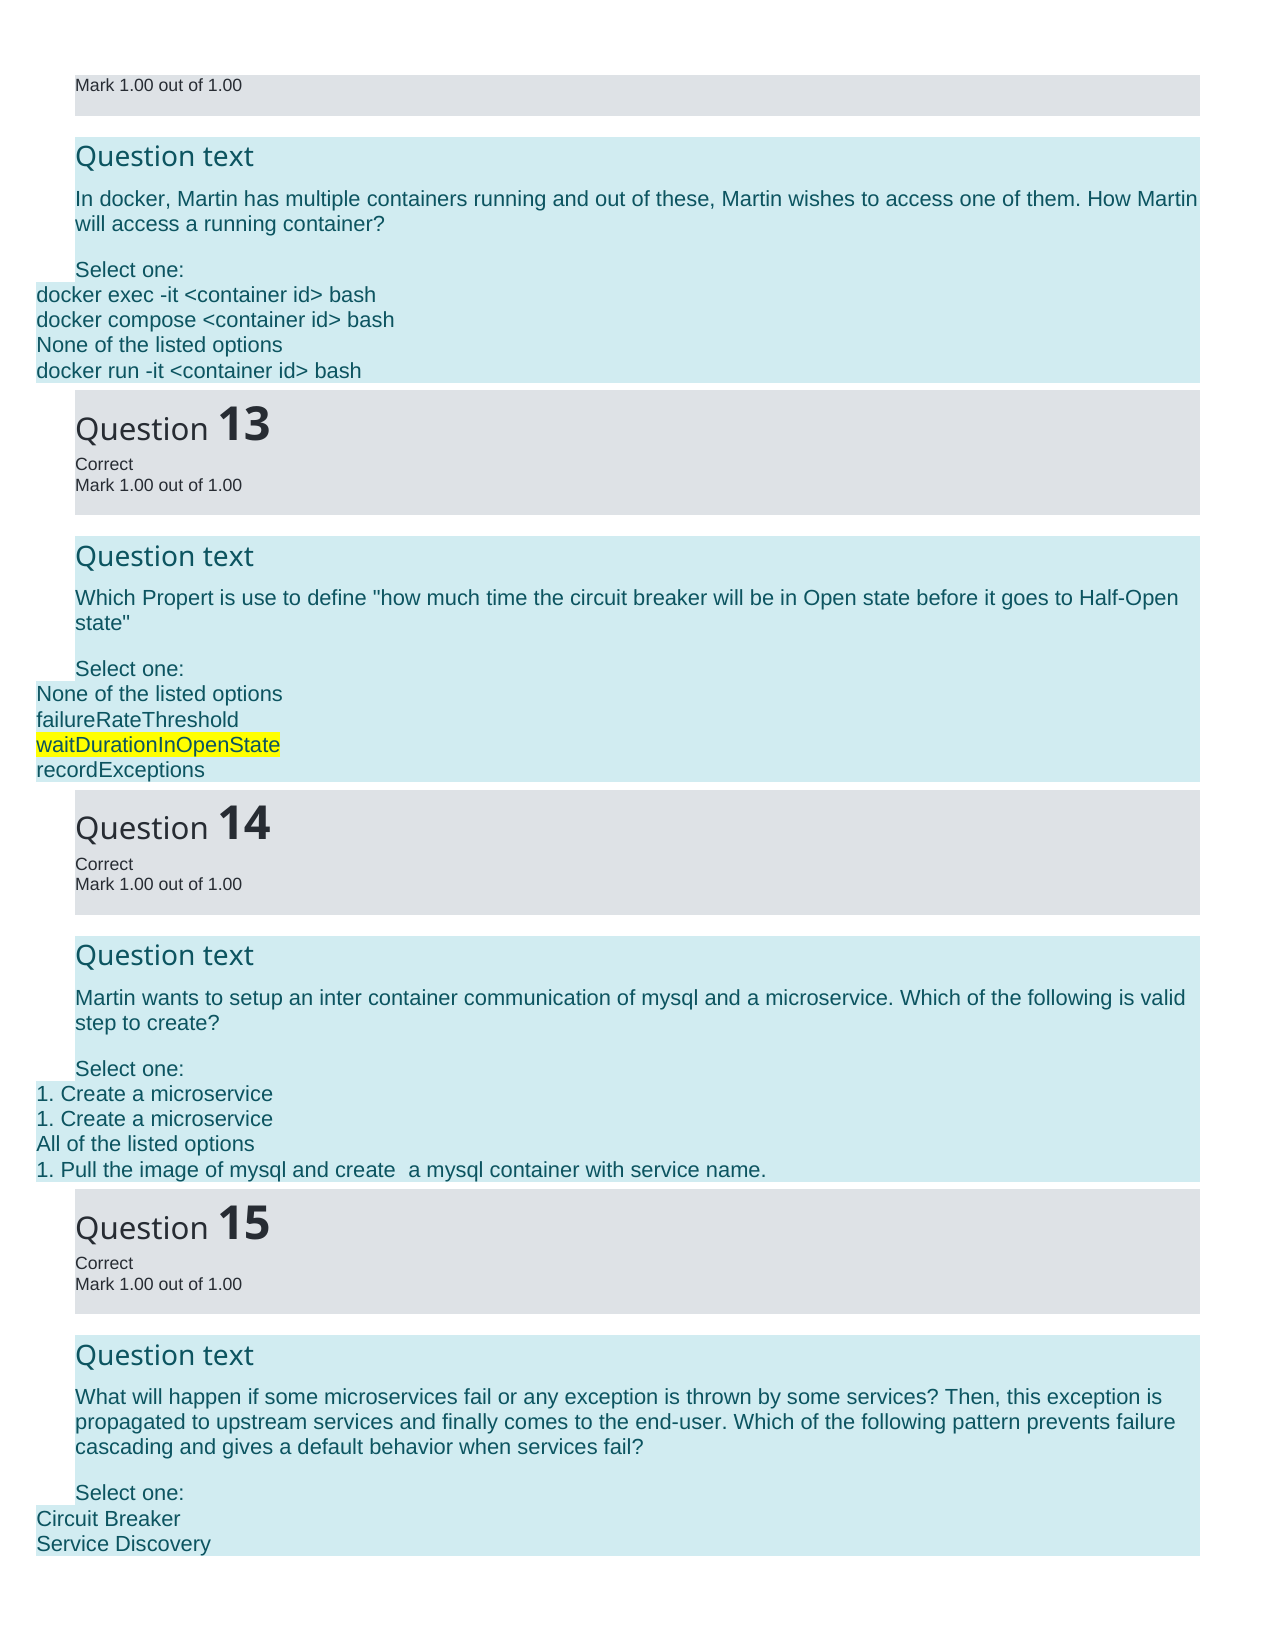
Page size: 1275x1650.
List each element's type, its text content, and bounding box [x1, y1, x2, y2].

text 1. Create a microservice [36, 1081, 1200, 1106]
text Mark 1.00 out of 1.00 [75, 75, 1200, 95]
text Correct [75, 1253, 1200, 1273]
text Select one: [75, 257, 1200, 282]
text docker run -it <container id> bash [36, 357, 1200, 383]
subtitle Question text [75, 137, 1200, 175]
subtitle Question text [75, 536, 1200, 574]
text docker compose <container id> bash [36, 307, 1200, 332]
subtitle Question 14 [75, 790, 1200, 853]
text What will happen if some microservices fail or any exception is thrown by some services? Then, this exception is propagated to upstream services and finally comes to the end-user. Which of the following pattern prevents failure cascading and gives a default behavior when services fail? [75, 1384, 1200, 1459]
text In docker, Martin has multiple containers running and out of these, Martin wishes to access one of them. How Martin will access a running container? [75, 185, 1200, 236]
text All of the listed options [36, 1131, 1200, 1156]
text None of the listed options [36, 681, 1200, 707]
text Martin wants to setup an inter container communication of mysql and a microservice. Which of the following is valid step to create? [75, 984, 1200, 1035]
text Correct [75, 454, 1200, 474]
text docker exec -it <container id> bash [36, 282, 1200, 307]
text Mark 1.00 out of 1.00 [75, 474, 1200, 495]
text Circuit Breaker [36, 1506, 1200, 1531]
subtitle Question 15 [75, 1189, 1200, 1253]
text Mark 1.00 out of 1.00 [75, 1273, 1200, 1294]
text Select one: [75, 656, 1200, 681]
text waitDurationInOpenState [36, 732, 1200, 757]
text Service Discovery [36, 1531, 1200, 1556]
text 1. Create a microservice [36, 1106, 1200, 1131]
text Which Propert is use to define "how much time the circuit breaker will be in Open state before it goes to Half-Open state" [75, 585, 1200, 635]
text None of the listed options [36, 332, 1200, 357]
text Select one: [75, 1480, 1200, 1506]
text failureRateThreshold [36, 707, 1200, 732]
text Select one: [75, 1056, 1200, 1081]
text 1. Pull the image of mysql and create a mysql container with service name. [36, 1156, 1200, 1182]
subtitle Question text [75, 1335, 1200, 1373]
subtitle Question text [75, 936, 1200, 974]
subtitle Question 13 [75, 390, 1200, 454]
text Mark 1.00 out of 1.00 [75, 874, 1200, 894]
text Correct [75, 853, 1200, 874]
text recordExceptions [36, 757, 1200, 782]
